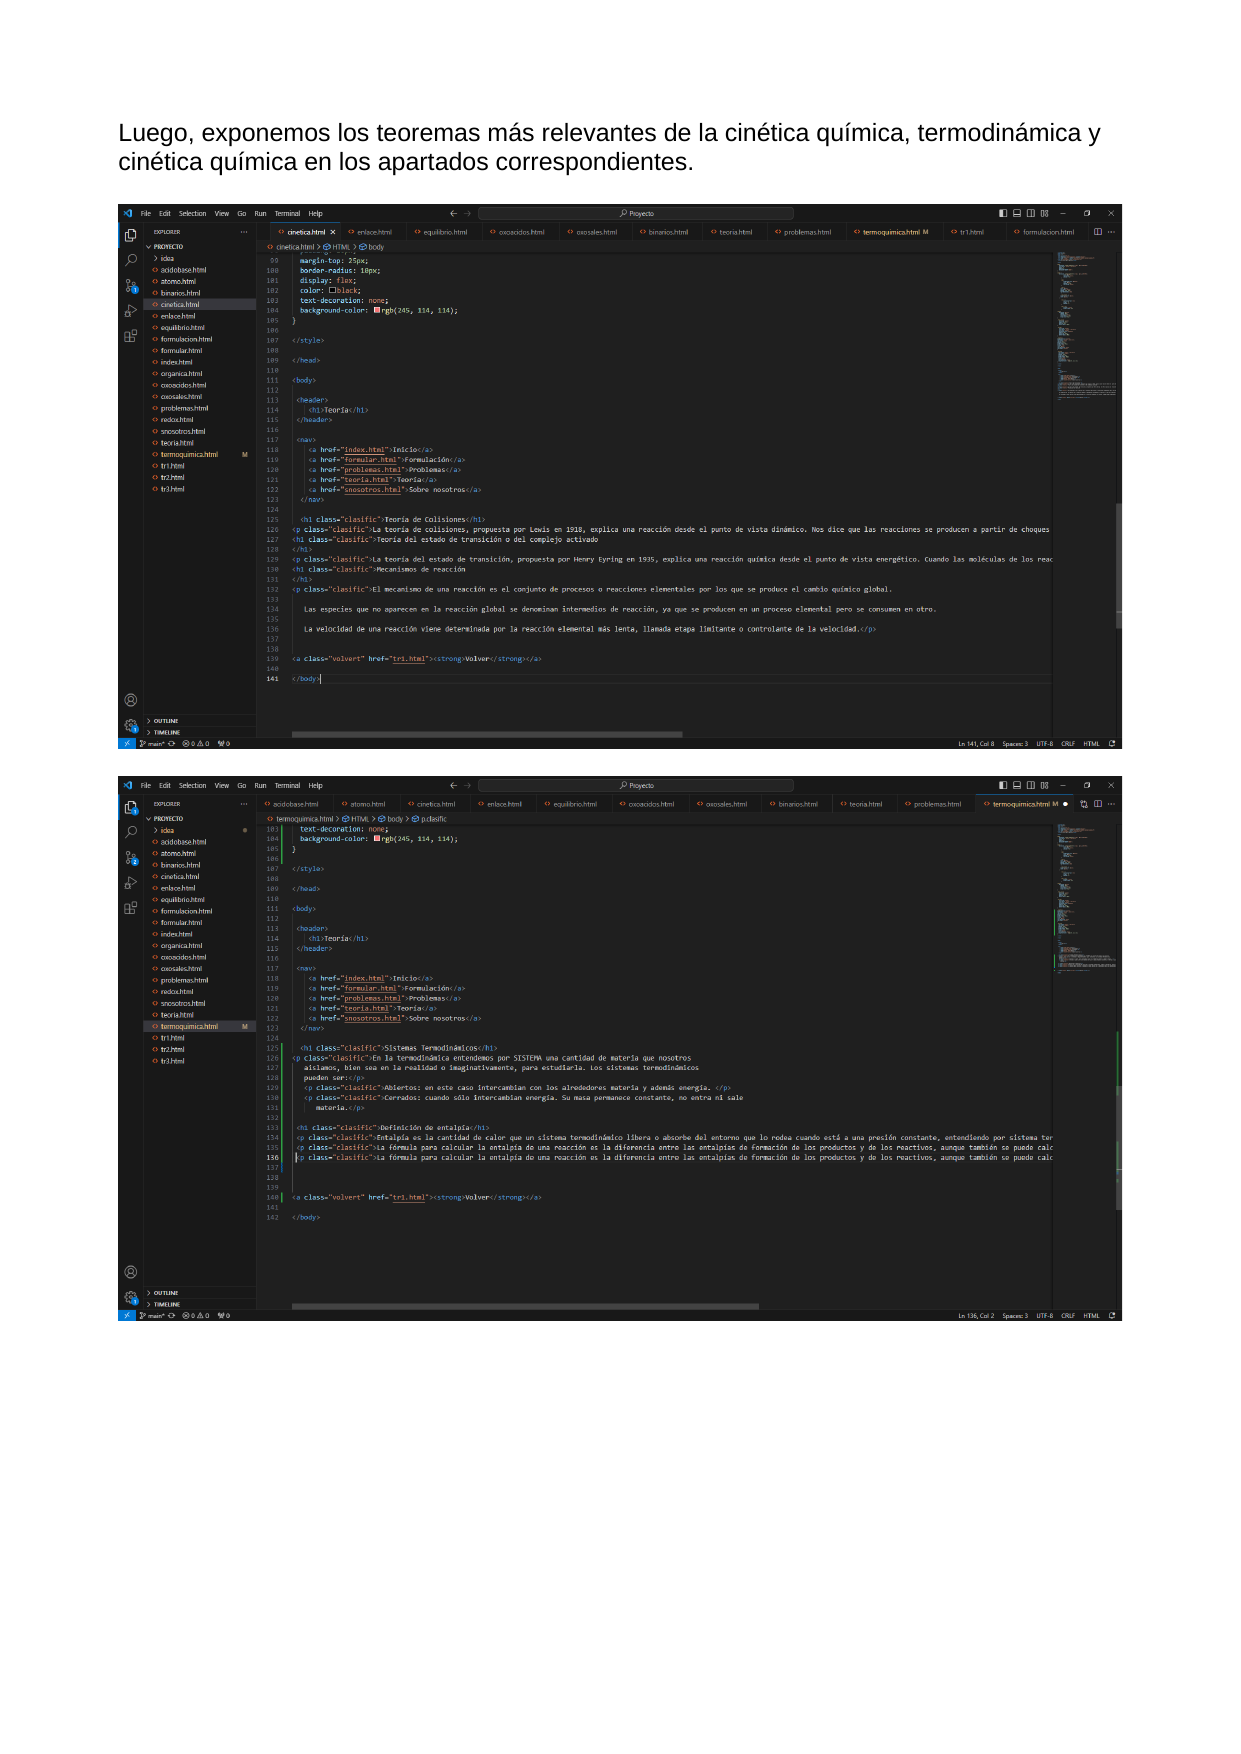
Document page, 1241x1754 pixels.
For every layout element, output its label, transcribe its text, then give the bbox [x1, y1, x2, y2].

picture [118, 204, 1123, 749]
text Luego, exponemos los teoremas más relevantes de la cinética química, termodinámica y cinética química en los apartados correspondientes. [118, 118, 1122, 176]
picture [118, 776, 1123, 1321]
